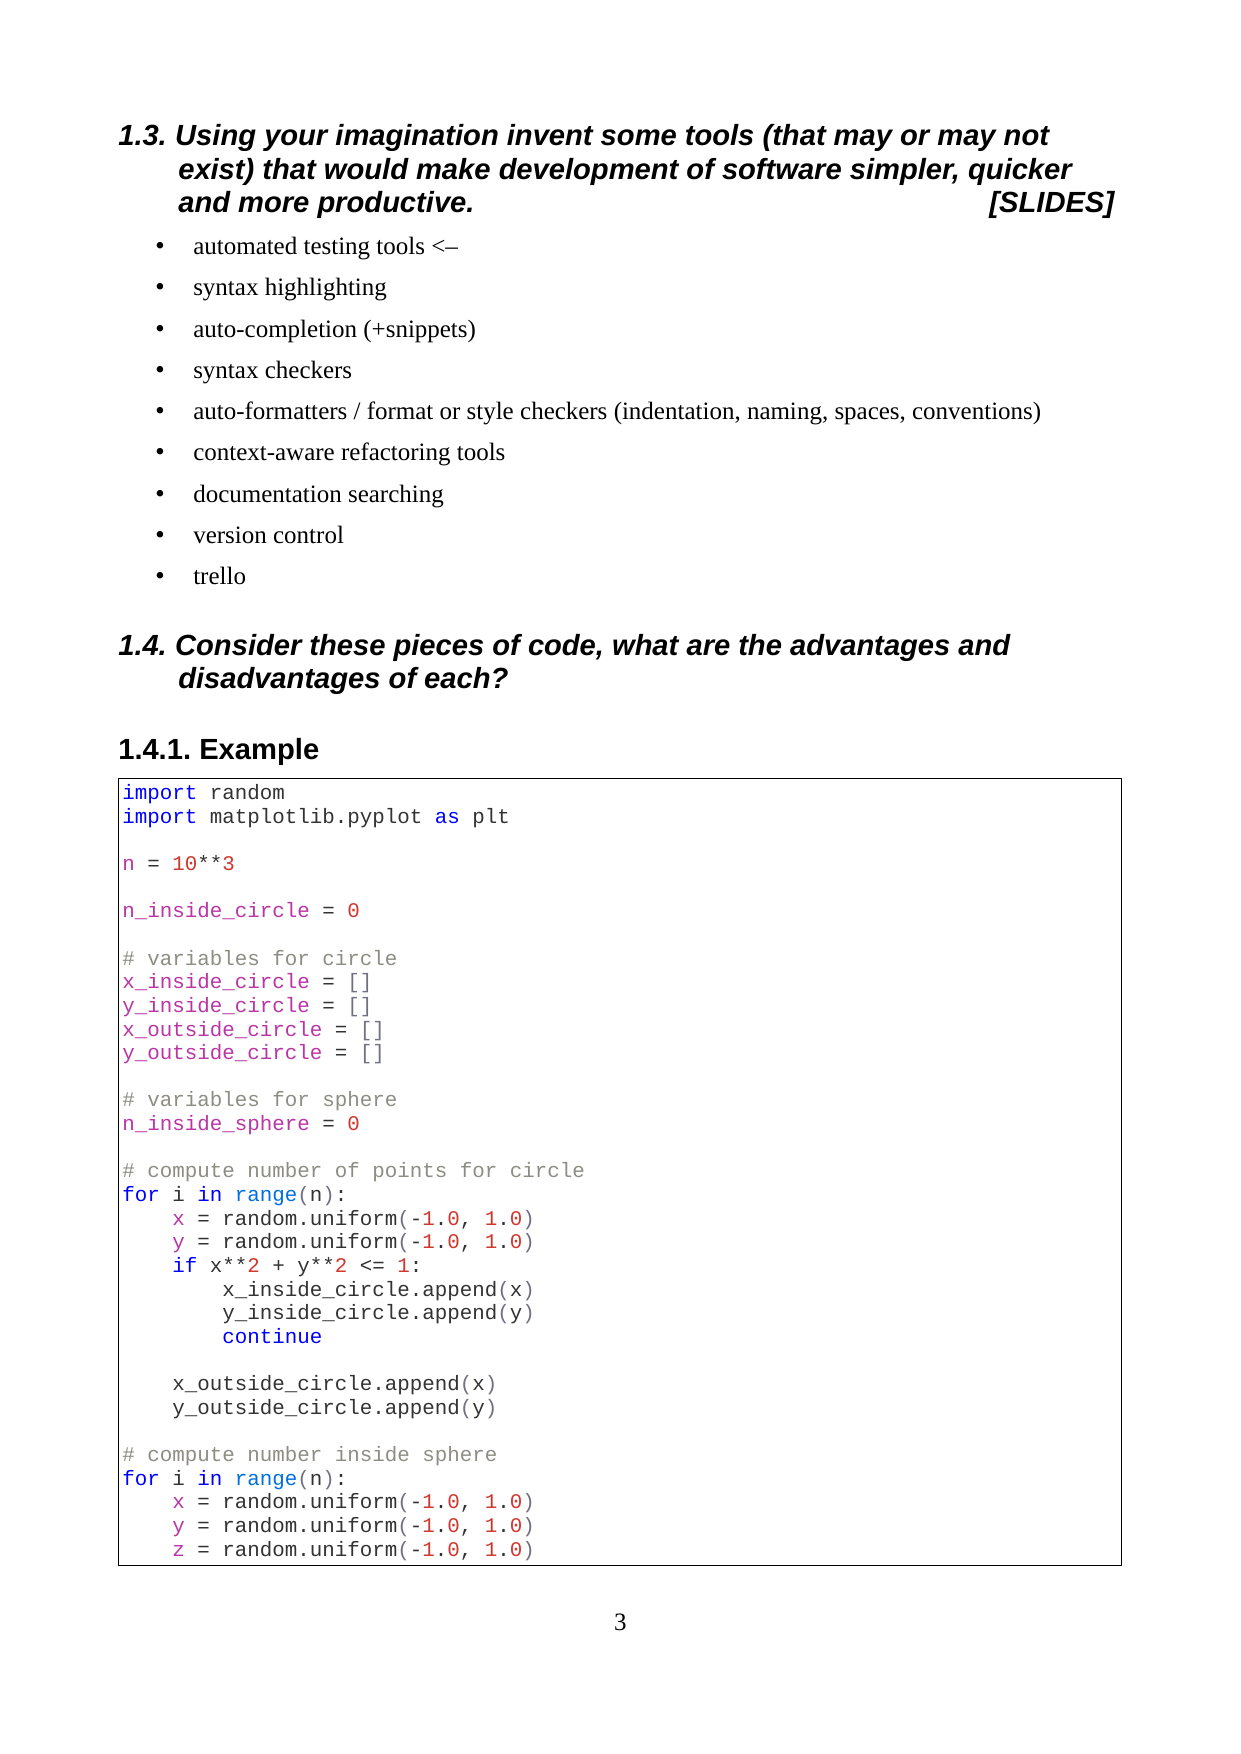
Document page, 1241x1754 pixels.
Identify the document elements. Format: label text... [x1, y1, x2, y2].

text y_outside_circle = [] [119, 1038, 1121, 1062]
text n_inside_sphere = 0 [119, 1109, 1121, 1133]
text x = random.uniform(-1.0, 1.0) [119, 1487, 1121, 1511]
text import matplotlib.pyplot as plt [119, 802, 1121, 825]
text y_inside_circle = [] [119, 991, 1121, 1014]
list syntax checkers [156, 355, 1122, 384]
text y = random.uniform(-1.0, 1.0) [119, 1511, 1121, 1535]
text import random [119, 779, 1121, 802]
text z = random.uniform(-1.0, 1.0) [119, 1535, 1121, 1565]
text # compute number inside sphere [119, 1440, 1121, 1464]
text x_outside_circle = [] [119, 1014, 1121, 1038]
text if x**2 + y**2 <= 1: [119, 1251, 1121, 1275]
subtitle Consider these pieces of code, what are the advantages and disadvantages of each? [118, 627, 1122, 694]
text # variables for sphere [119, 1086, 1121, 1109]
text x_inside_circle = [] [119, 967, 1121, 991]
text x = random.uniform(-1.0, 1.0) [119, 1204, 1121, 1227]
text # variables for circle [119, 944, 1121, 967]
text for i in range(n): [119, 1464, 1121, 1487]
text y = random.uniform(-1.0, 1.0) [119, 1227, 1121, 1251]
text n = 10**3 [119, 849, 1121, 873]
list documentation searching [156, 479, 1122, 507]
list context-aware refactoring tools [156, 437, 1122, 466]
text y_inside_circle.append(y) [119, 1298, 1121, 1322]
list trello [156, 561, 1122, 590]
list automated testing tools <– [156, 231, 1122, 260]
text continue [119, 1322, 1121, 1346]
list syntax highlighting [156, 272, 1122, 301]
text x_inside_circle.append(x) [119, 1275, 1121, 1298]
text n_inside_circle = 0 [119, 896, 1121, 920]
text # compute number of points for circle [119, 1156, 1121, 1180]
list version control [156, 520, 1122, 549]
list auto-formatters / format or style checkers (indentation, naming, spaces, conventions) [156, 396, 1122, 425]
subtitle Using your imagination invent some tools (that may or may not exist) that would make development of software simpler, quicker and more productive. [SLIDES] [118, 118, 1122, 219]
text for i in range(n): [119, 1180, 1121, 1204]
text x_outside_circle.append(x) [119, 1369, 1121, 1393]
list auto-completion (+snippets) [156, 314, 1122, 342]
text y_outside_circle.append(y) [119, 1393, 1121, 1417]
subtitle Example [118, 732, 1122, 766]
